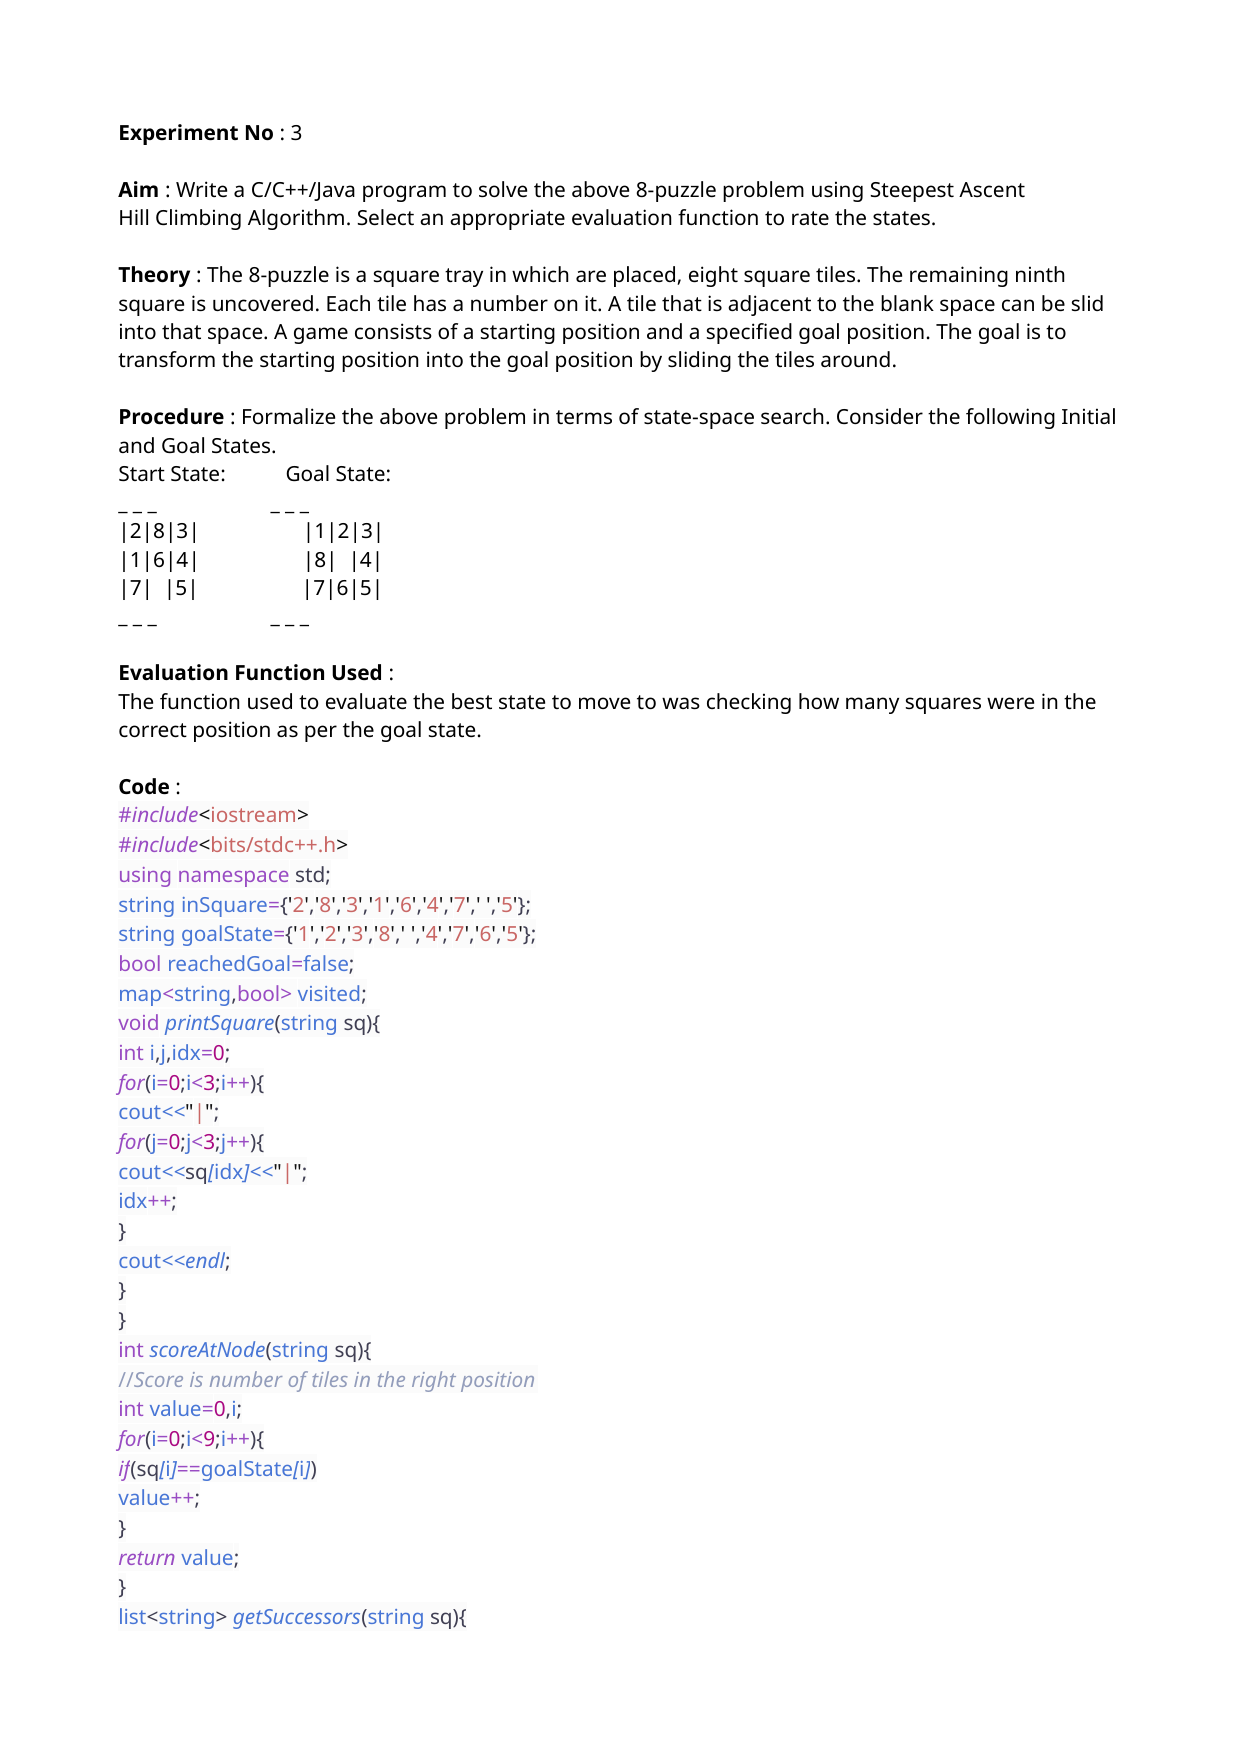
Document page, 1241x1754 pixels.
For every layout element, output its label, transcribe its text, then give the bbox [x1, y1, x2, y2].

text string inSquare={'2','8','3','1','6','4','7',' ','5'}; [118, 888, 1122, 918]
text Hill Climbing Algorithm. Select an appropriate evaluation function to rate the states. [118, 203, 1122, 232]
text |7| |5| |7|6|5| [118, 573, 1122, 602]
text for(i=0;i<9;i++){ [118, 1423, 1122, 1452]
text void printSquare(string sq){ [118, 1007, 1122, 1037]
text map<string,bool> visited; [118, 977, 1122, 1007]
text Theory : The 8-puzzle is a square tray in which are placed, eight square tiles. The remaining ninth square is uncovered. Each tile has a number on it. A tile that is adjacent to the blank space can be slid into that space. A game consists of a starting position and a specified goal position. The goal is to transform the starting position into the goal position by sliding the tiles around. [118, 260, 1122, 374]
text } [118, 1512, 1122, 1542]
text _ _ _ _ _ _ [118, 488, 1122, 516]
text #include<bits/stdc++.h> [118, 829, 1122, 859]
text cout<<sq[idx]<<"|"; [118, 1156, 1122, 1185]
text Procedure : Formalize the above problem in terms of state-space search. Consider the following Initial and Goal States. [118, 402, 1122, 459]
text value++; [118, 1482, 1122, 1512]
text Evaluation Function Used : [118, 658, 1122, 687]
text int value=0,i; [118, 1393, 1122, 1423]
text using namespace std; [118, 859, 1122, 888]
text |2|8|3| |1|2|3| [118, 516, 1122, 545]
text for(j=0;j<3;j++){ [118, 1126, 1122, 1156]
text int scoreAtNode(string sq){ [118, 1334, 1122, 1363]
text Start State: Goal State: [118, 459, 1122, 488]
text cout<<"|"; [118, 1096, 1122, 1126]
text bool reachedGoal=false; [118, 948, 1122, 977]
text } [118, 1274, 1122, 1304]
text if(sq[i]==goalState[i]) [118, 1452, 1122, 1482]
text list<string> getSuccessors(string sq){ [118, 1601, 1122, 1631]
text #include<iostream> [118, 801, 1122, 829]
text } [118, 1571, 1122, 1601]
text |1|6|4| |8| |4| [118, 545, 1122, 573]
text idx++; [118, 1185, 1122, 1215]
text return value; [118, 1542, 1122, 1571]
text int i,j,idx=0; [118, 1037, 1122, 1067]
text cout<<endl; [118, 1245, 1122, 1274]
text for(i=0;i<3;i++){ [118, 1067, 1122, 1096]
text } [118, 1304, 1122, 1334]
text Experiment No : 3 [118, 118, 1122, 147]
text _ _ _ _ _ _ [118, 602, 1122, 630]
text //Score is number of tiles in the right position [118, 1363, 1122, 1393]
text Aim : Write a C/C++/Java program to solve the above 8-puzzle problem using Steepest Ascent [118, 175, 1122, 203]
text The function used to evaluate the best state to move to was checking how many squares were in the correct position as per the goal state. [118, 687, 1122, 744]
text string goalState={'1','2','3','8',' ','4','7','6','5'}; [118, 918, 1122, 948]
text Code : [118, 772, 1122, 801]
text } [118, 1215, 1122, 1245]
